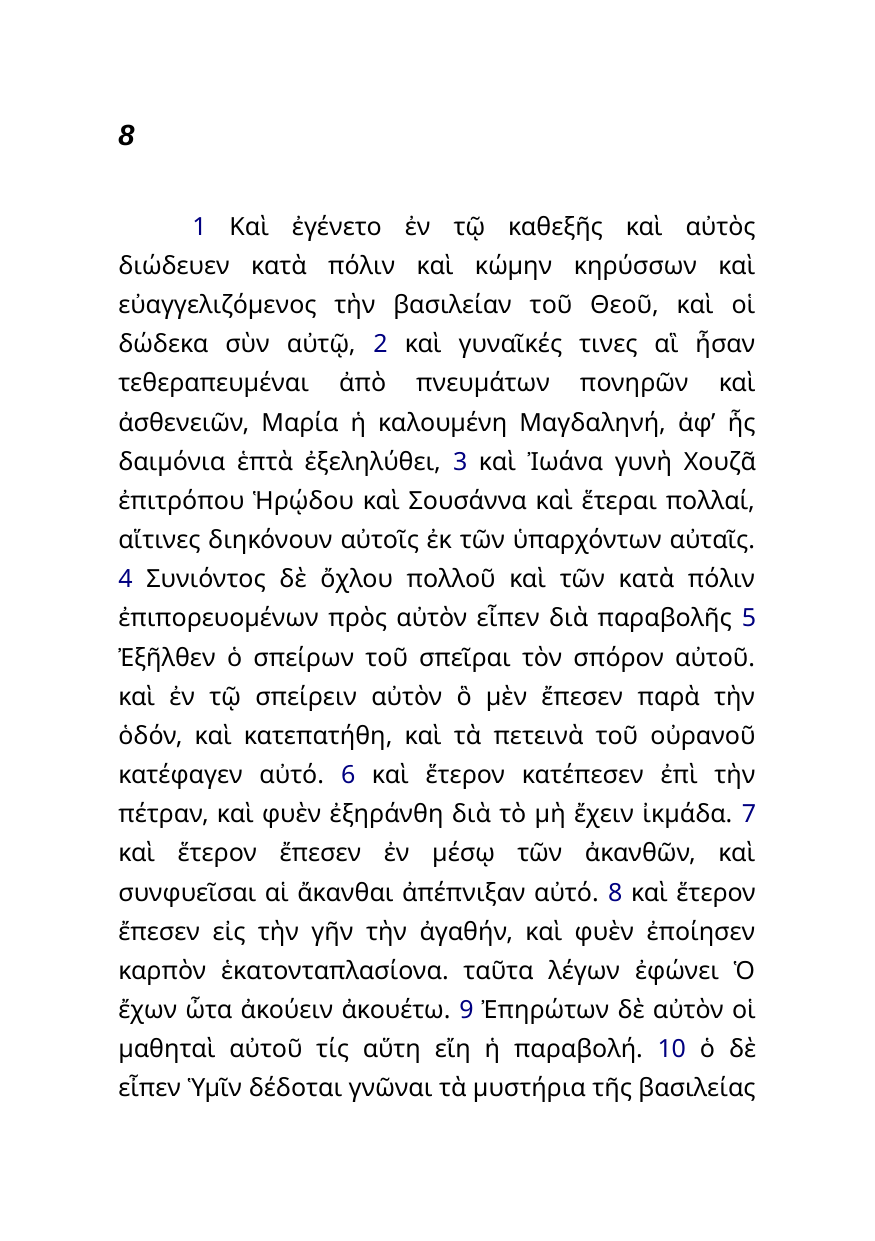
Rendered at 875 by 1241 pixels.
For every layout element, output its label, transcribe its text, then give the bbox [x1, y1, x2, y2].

subtitle 8 [118, 118, 756, 152]
text 1 Καὶ ἐγένετο ἐν τῷ καθεξῆς καὶ αὐτὸς διώδευεν κατὰ πόλιν καὶ κώμην κηρύσσων καὶ εὐαγγελιζόμενος τὴν βασιλείαν τοῦ Θεοῦ, καὶ οἱ δώδεκα σὺν αὐτῷ, 2 καὶ γυναῖκές τινες αἳ ἦσαν τεθεραπευμέναι ἀπὸ πνευμάτων πονηρῶν καὶ ἀσθενειῶν, Μαρία ἡ καλουμένη Μαγδαληνή, ἀφ’ ἧς δαιμόνια ἑπτὰ ἐξεληλύθει, 3 καὶ Ἰωάνα γυνὴ Χουζᾶ ἐπιτρόπου Ἡρῴδου καὶ Σουσάννα καὶ ἕτεραι πολλαί, αἵτινες διηκόνουν αὐτοῖς ἐκ τῶν ὑπαρχόντων αὐταῖς. 4 Συνιόντος δὲ ὄχλου πολλοῦ καὶ τῶν κατὰ πόλιν ἐπιπορευομένων πρὸς αὐτὸν εἶπεν διὰ παραβολῆς 5 Ἐξῆλθεν ὁ σπείρων τοῦ σπεῖραι τὸν σπόρον αὐτοῦ. καὶ ἐν τῷ σπείρειν αὐτὸν ὃ μὲν ἔπεσεν παρὰ τὴν ὁδόν, καὶ κατεπατήθη, καὶ τὰ πετεινὰ τοῦ οὐρανοῦ κατέφαγεν αὐτό. 6 καὶ ἕτερον κατέπεσεν ἐπὶ τὴν πέτραν, καὶ φυὲν ἐξηράνθη διὰ τὸ μὴ ἔχειν ἰκμάδα. 7 καὶ ἕτερον ἔπεσεν ἐν μέσῳ τῶν ἀκανθῶν, καὶ συνφυεῖσαι αἱ ἄκανθαι ἀπέπνιξαν αὐτό. 8 καὶ ἕτερον ἔπεσεν εἰς τὴν γῆν τὴν ἀγαθήν, καὶ φυὲν ἐποίησεν καρπὸν ἑκατονταπλασίονα. ταῦτα λέγων ἐφώνει Ὁ ἔχων ὦτα ἀκούειν ἀκουέτω. 9 Ἐπηρώτων δὲ αὐτὸν οἱ μαθηταὶ αὐτοῦ τίς αὕτη εἴη ἡ παραβολή. 10 ὁ δὲ εἶπεν Ὑμῖν δέδοται γνῶναι τὰ μυστήρια τῆς βασιλείας [118, 208, 756, 1104]
